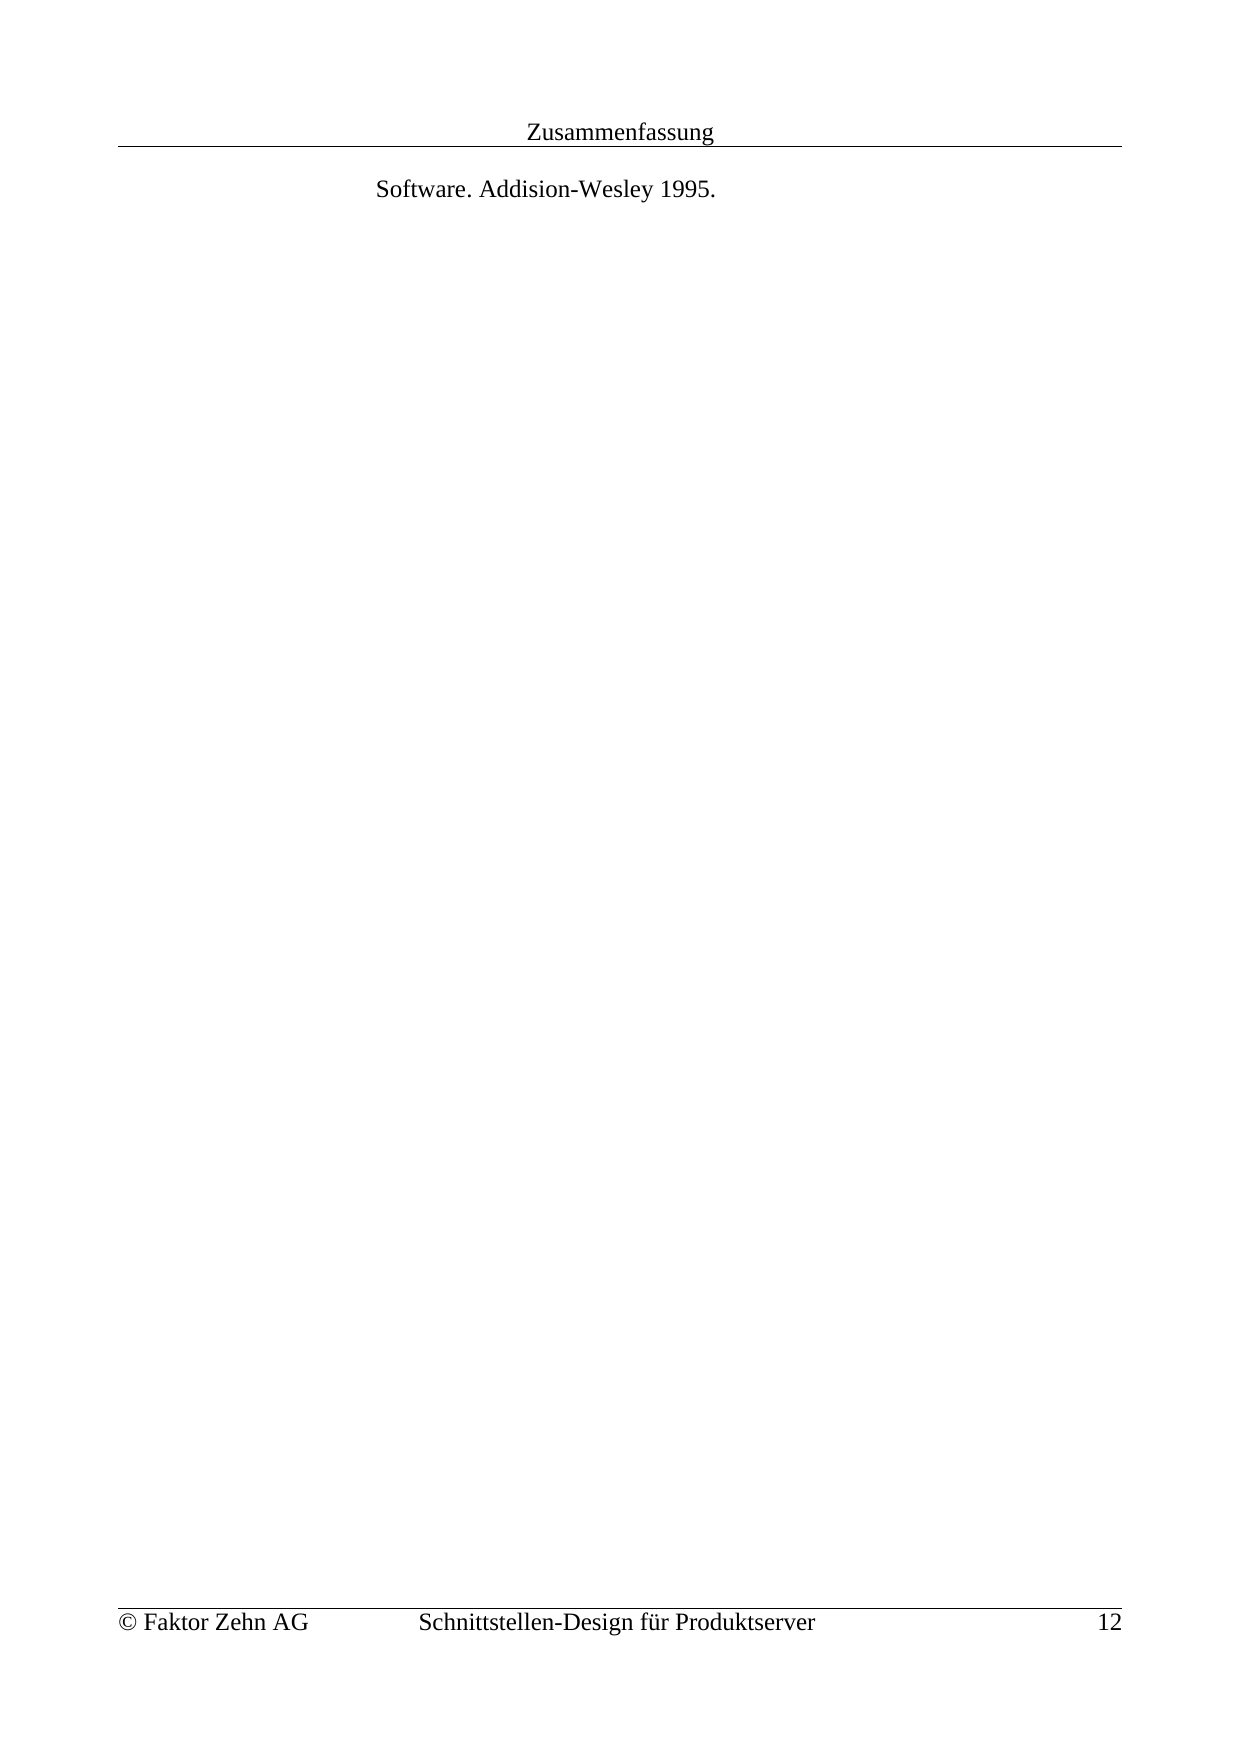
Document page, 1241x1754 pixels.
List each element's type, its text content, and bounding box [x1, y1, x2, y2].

table_cell [118, 175, 376, 216]
table_cell Software. Addision-Wesley 1995. [376, 175, 1122, 216]
